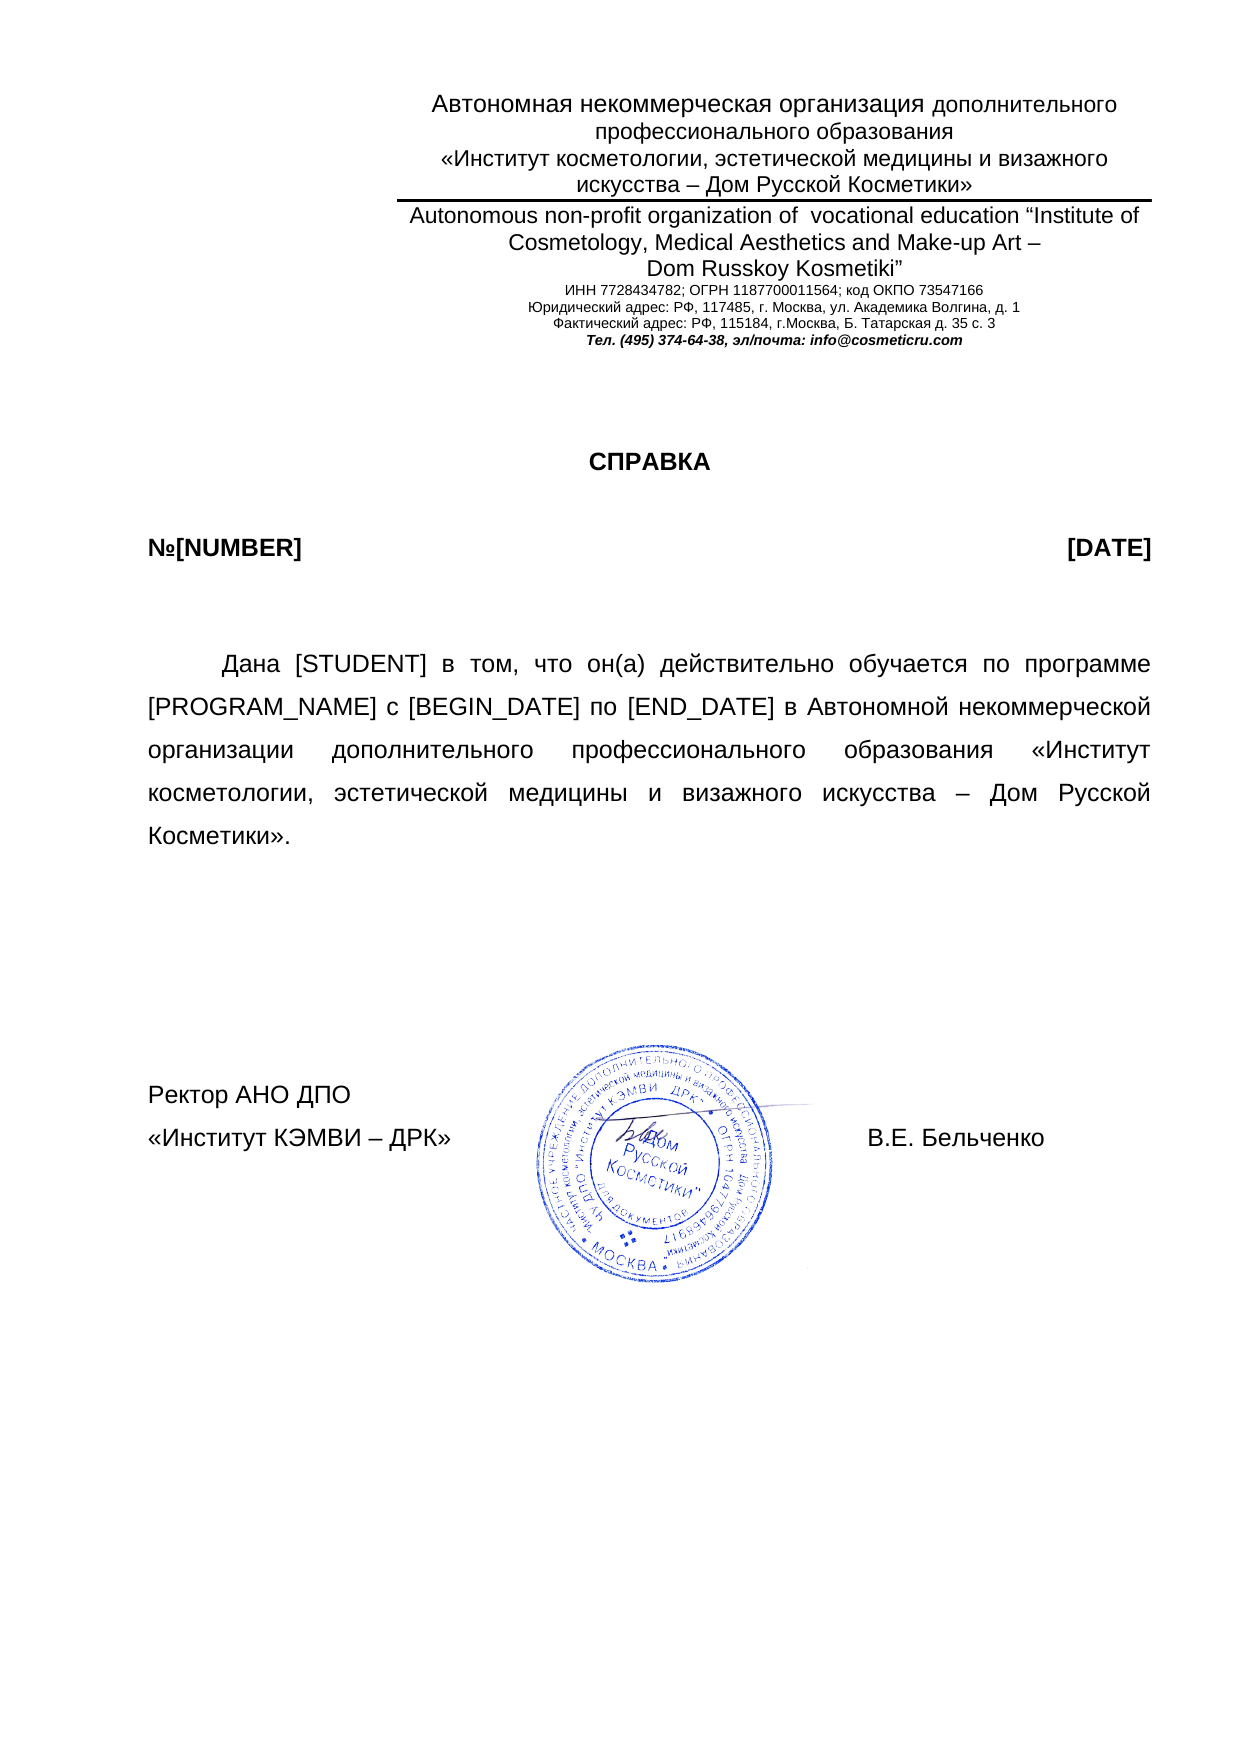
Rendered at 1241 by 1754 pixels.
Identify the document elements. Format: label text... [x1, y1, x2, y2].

table_header [151, 89, 386, 281]
text Ректор АНО ДПО [148, 1080, 1152, 1109]
text «Институт КЭМВИ – ДРК» В.Е. Бельченко [148, 1123, 1152, 1152]
table_cell Autonomous non-profit organization of vocational education “Institute of Cosmetology, Medical Aesthetics and Make-up Art – Dom Russkoy Kosmetiki” [386, 203, 1163, 281]
table_header [DATE] [650, 533, 1152, 562]
text СПРАВКА [148, 447, 1152, 476]
picture [536, 1109, 820, 1123]
table_header №[NUMBER] [148, 533, 649, 562]
table_cell ИНН 7728434782; ОГРН 1187700011564; код ОКПО 73547166 Юридический адрес: РФ, 117485, г. Москва, ул. Академика Волгина, д. 1 Фактический адрес: РФ, 115184, г.Москва, Б. Татарская д. 35 с. 3 Тел. (495) 374-64-38, эл/почта: info@cosmeticru.com [386, 281, 1163, 361]
table_header Автономная некоммерческая организация дополнительного профессионального образования «Институт косметологии, эстетической медицины и визажного искусства – Дом Русской Косметики» [386, 89, 1163, 202]
picture [536, 1152, 820, 1283]
picture [536, 1045, 820, 1080]
text Дана [STUDENT] в том, что он(а) действительно обучается по программе [PROGRAM_NAME] с [BEGIN_DATE] по [END_DATE] в Автономной некоммерческой организации дополнительного профессионального образования «Институт косметологии, эстетической медицины и визажного искусства – Дом Русской Косметики». [148, 649, 1152, 850]
table_cell [151, 281, 386, 361]
